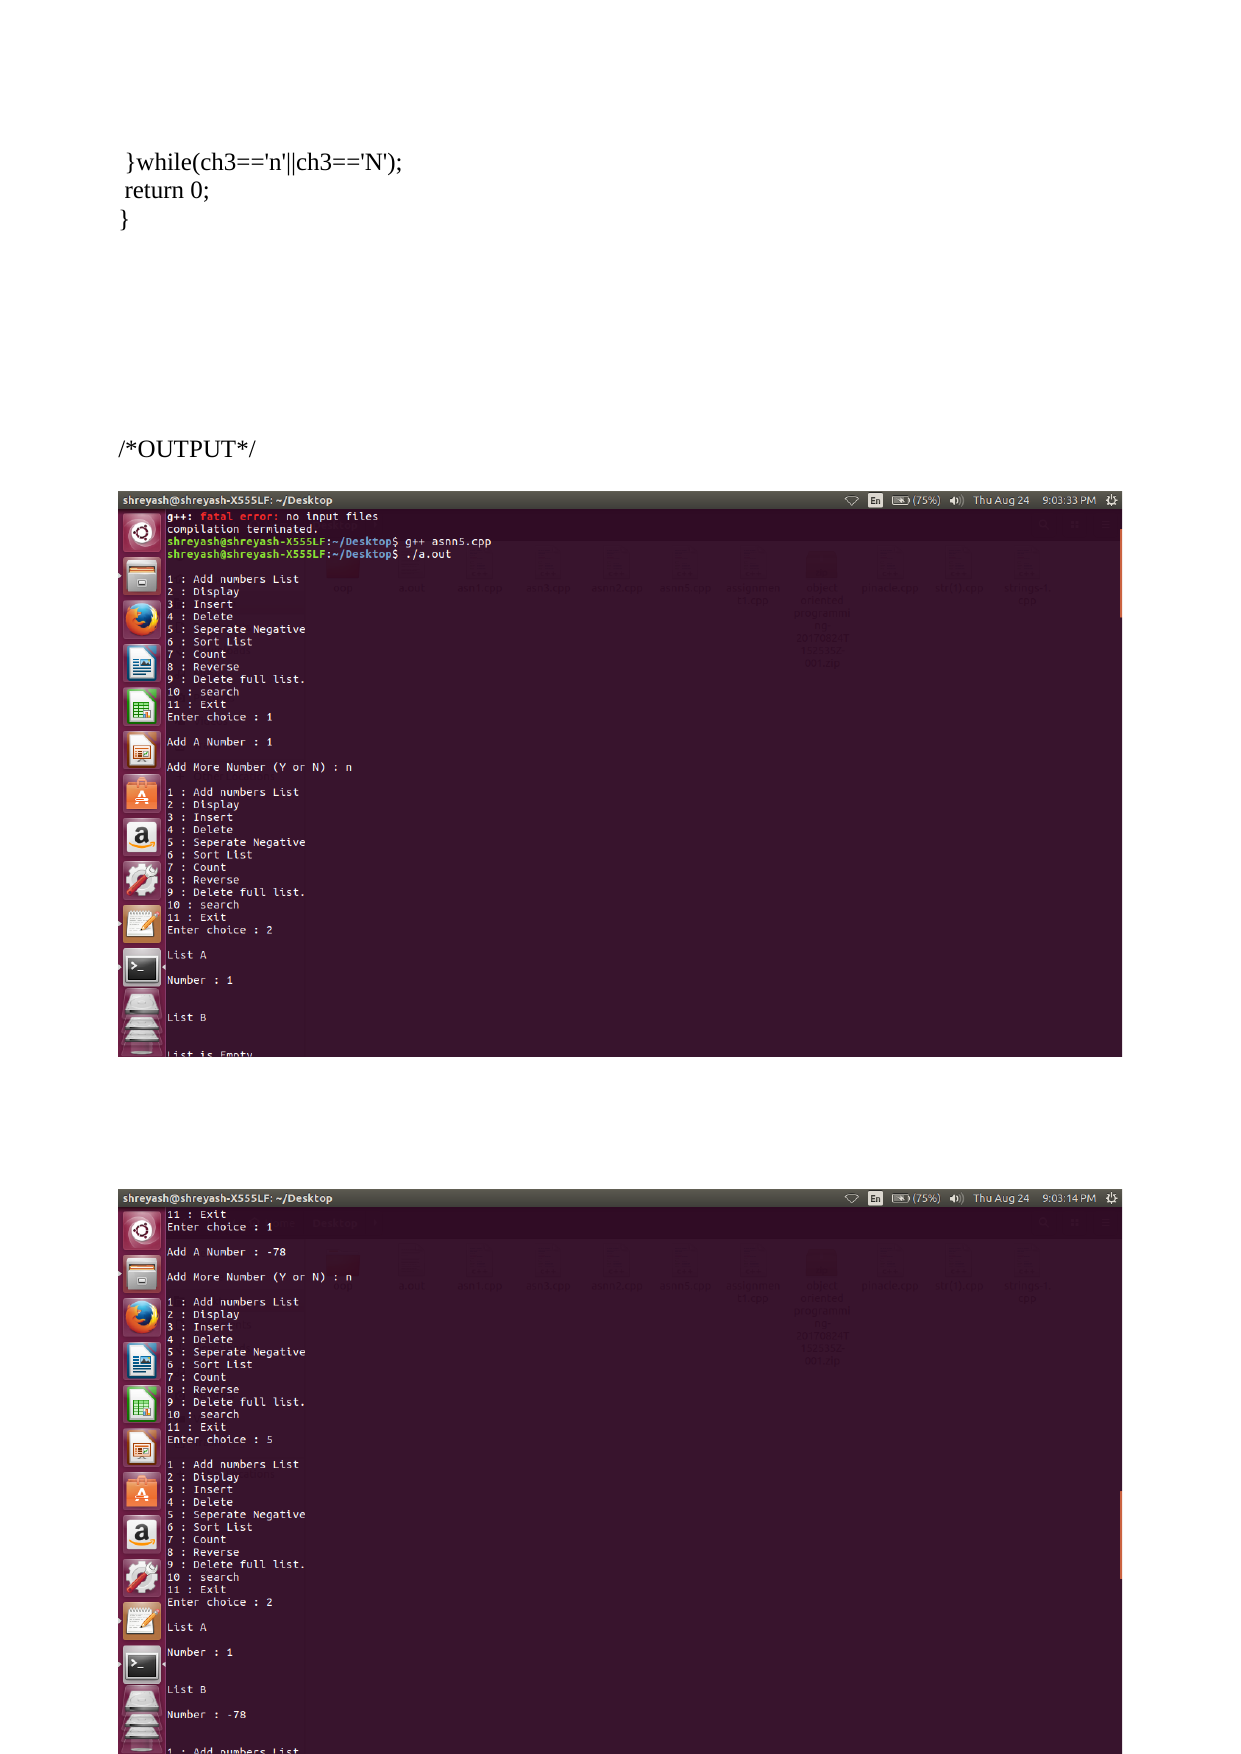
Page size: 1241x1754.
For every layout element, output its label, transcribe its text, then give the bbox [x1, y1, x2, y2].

picture [118, 491, 1123, 1057]
text } [118, 204, 1122, 233]
text /*OUTPUT*/ [118, 434, 1122, 463]
text }while(ch3=='n'||ch3=='N'); [118, 147, 1122, 176]
picture [118, 1189, 1123, 1754]
text return 0; [118, 176, 1122, 204]
